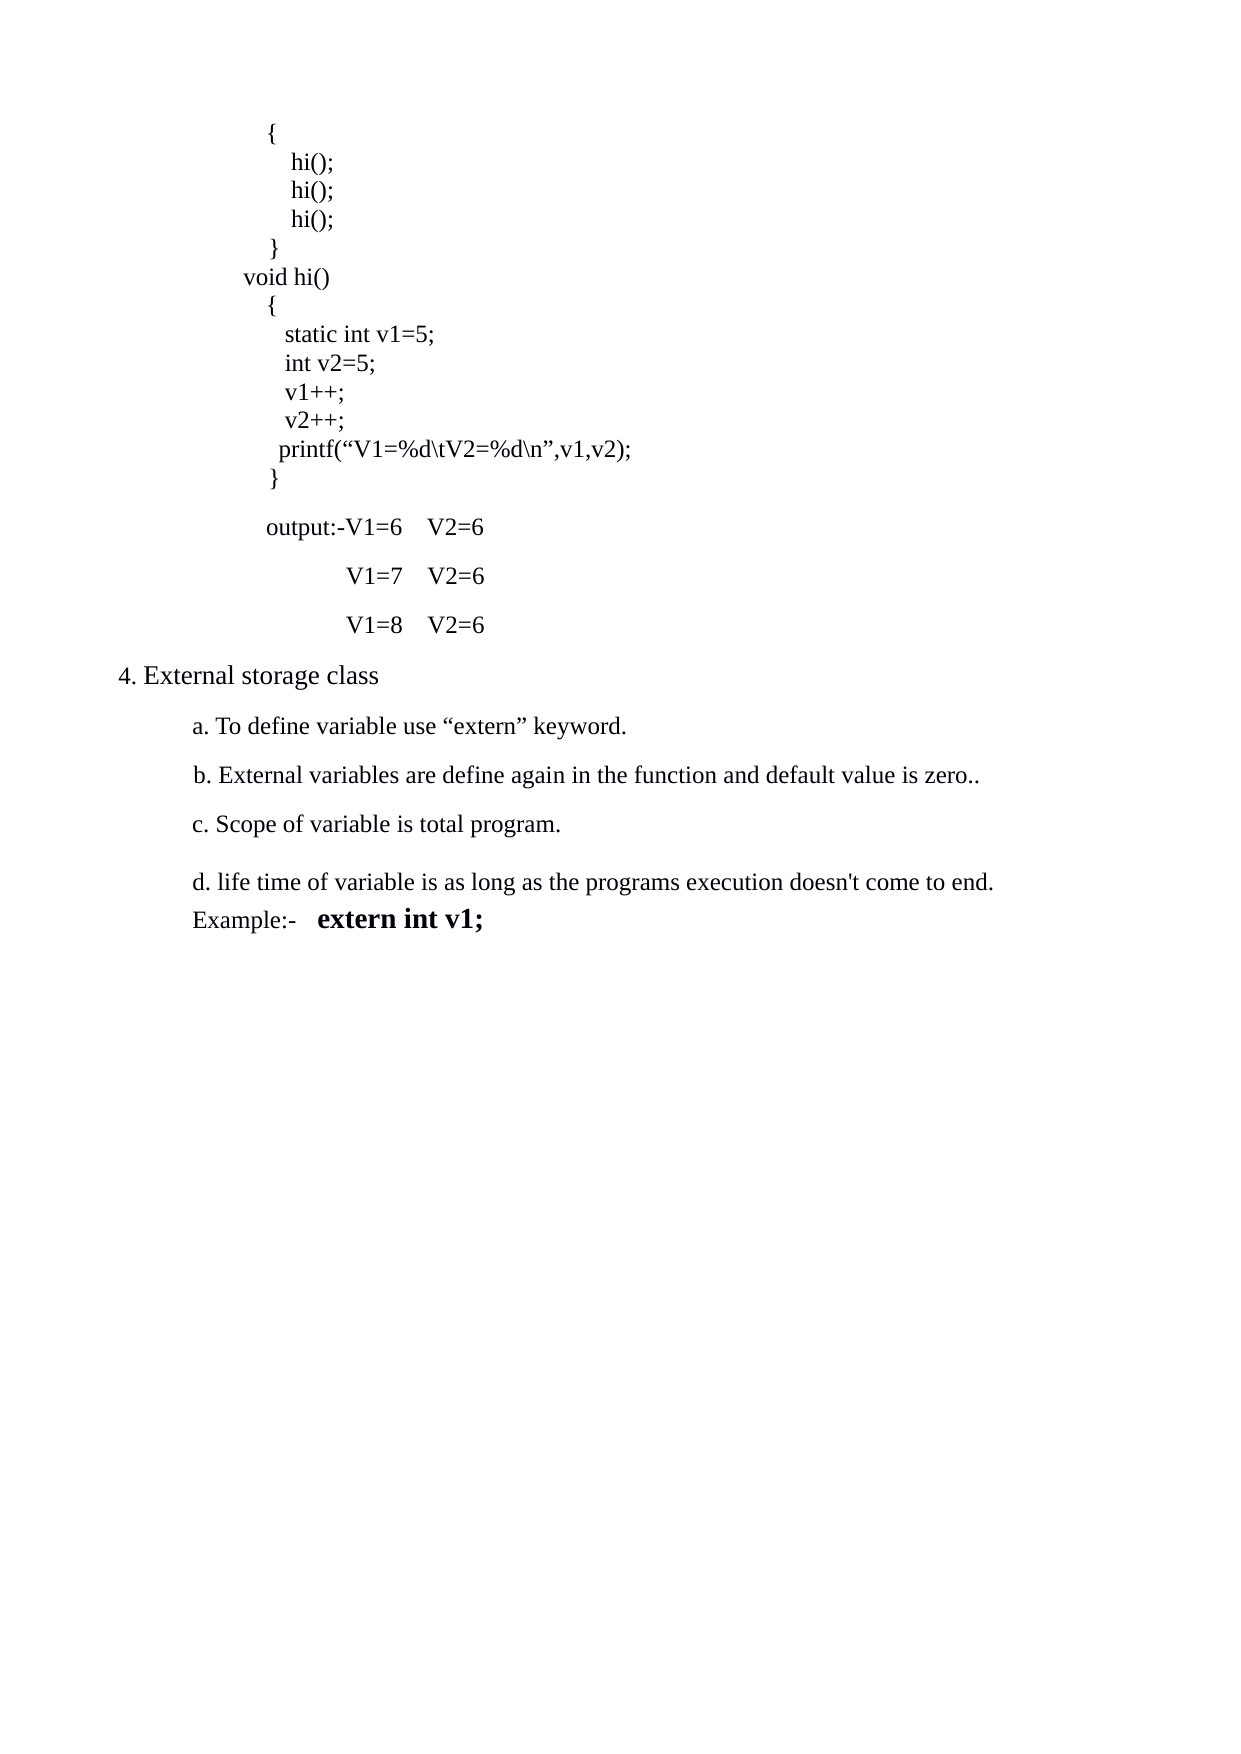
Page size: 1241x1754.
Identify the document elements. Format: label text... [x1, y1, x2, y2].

text hi(); [118, 176, 1122, 204]
text int v2=5; [118, 348, 1122, 377]
text void hi() [118, 262, 1122, 291]
text v1++; [118, 377, 1122, 406]
text output:-V1=6 V2=6 [118, 512, 1122, 541]
text 4. External storage class [118, 659, 1122, 691]
text a. To define variable use “extern” keyword. [118, 711, 1122, 740]
text { [118, 118, 1122, 147]
text } [118, 463, 1122, 492]
text b. External variables are define again in the function and default value is zero.. [118, 760, 1122, 789]
list d. life time of variable is as long as the programs execution doesn't come to end. [162, 867, 1122, 896]
text V1=7 V2=6 [118, 561, 1122, 590]
text { [118, 291, 1122, 319]
text Example:- extern int v1; [118, 901, 1122, 935]
text static int v1=5; [118, 319, 1122, 348]
text V1=8 V2=6 [118, 610, 1122, 639]
text hi(); [118, 204, 1122, 233]
text hi(); [118, 147, 1122, 176]
list c. Scope of variable is total program. [162, 809, 1122, 838]
text v2++; [118, 406, 1122, 434]
text printf(“V1=%d\tV2=%d\n”,v1,v2); [118, 434, 1122, 463]
text } [118, 233, 1122, 262]
